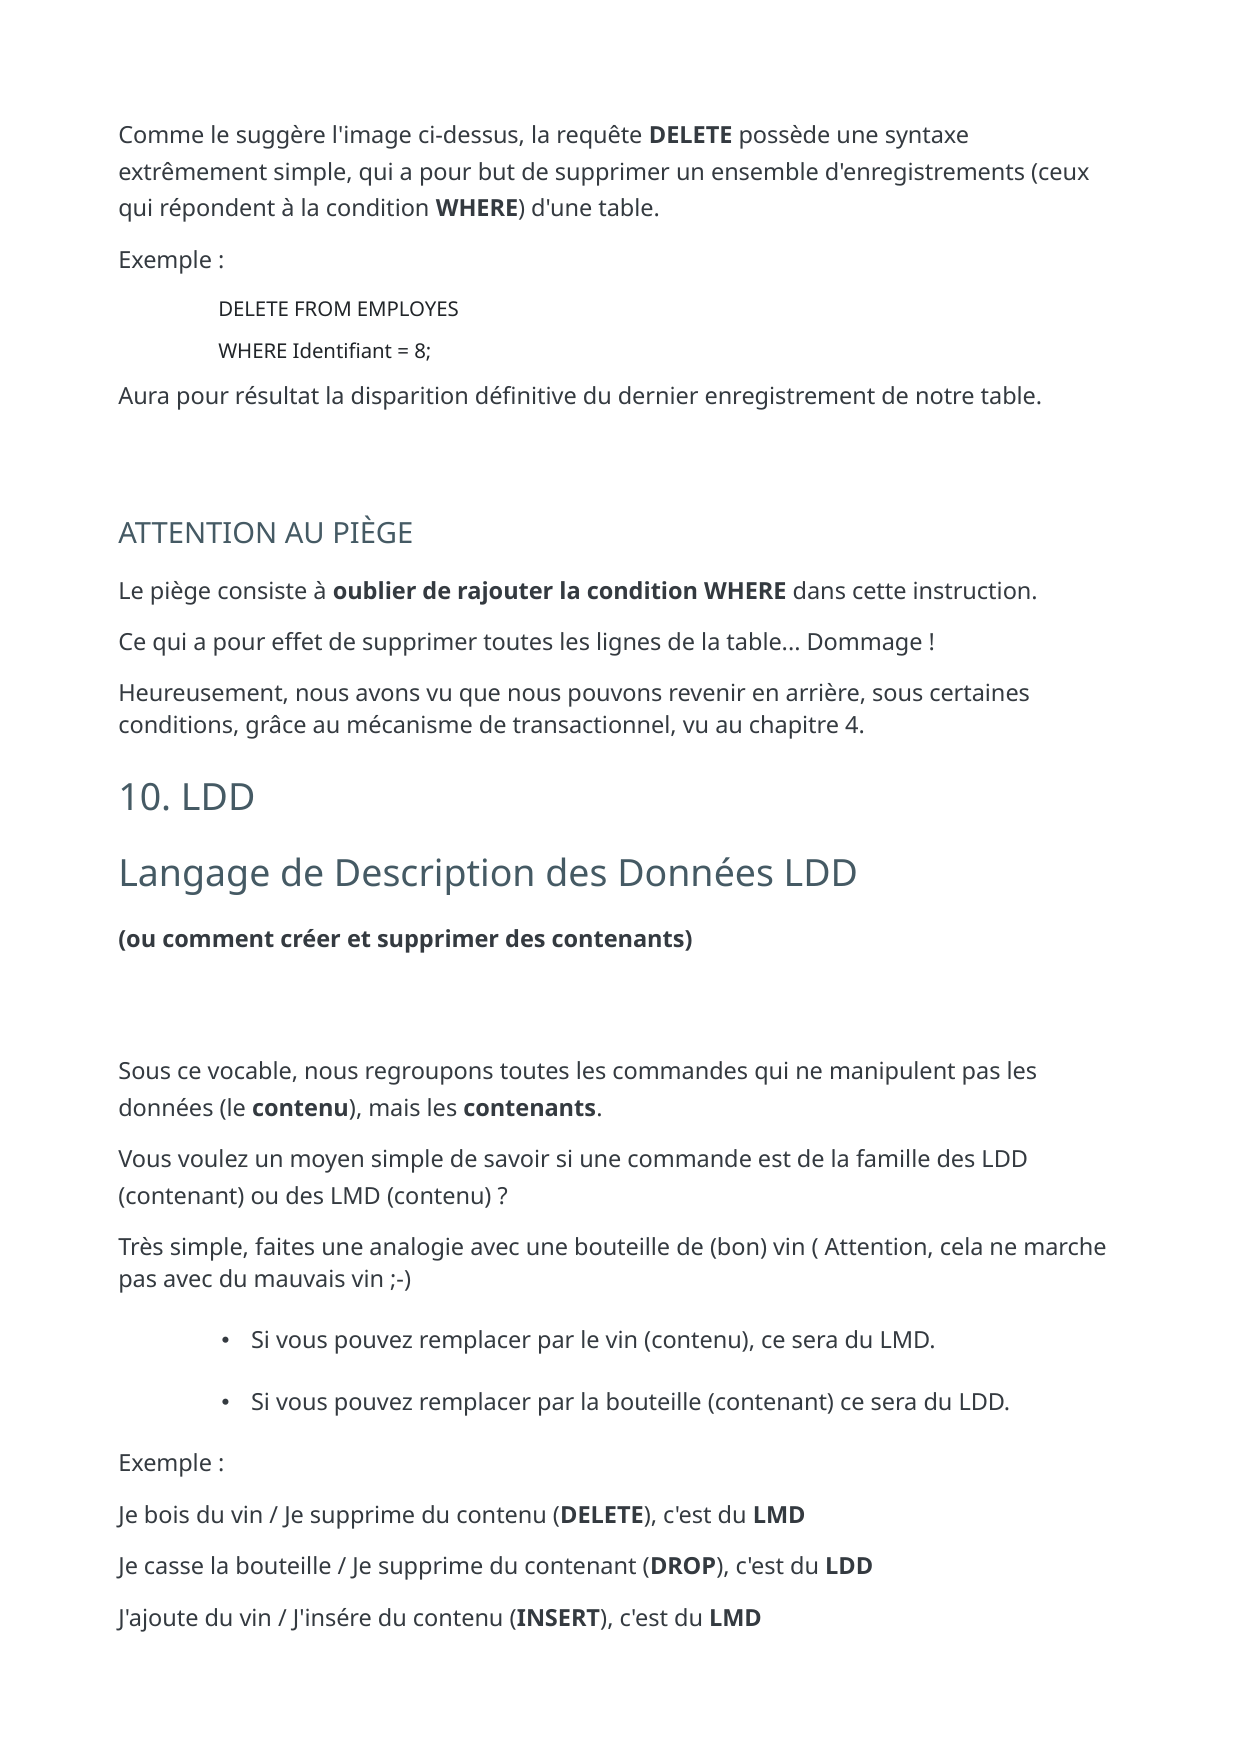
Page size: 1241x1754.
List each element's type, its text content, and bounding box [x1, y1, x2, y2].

list Si vous pouvez remplacer par le vin (contenu), ce sera du LMD. [221, 1324, 1063, 1356]
text Je casse la bouteille / Je supprime du contenant (DROP), c'est du LDD [118, 1549, 1122, 1581]
text DELETE FROM EMPLOYES [118, 294, 1122, 322]
text Ce qui a pour effet de supprimer toutes les lignes de la table... Dommage ! [118, 625, 1122, 657]
text Exemple : [118, 1447, 1122, 1479]
subtitle 10. LDD [118, 770, 1122, 821]
text WHERE Identifiant = 8; [118, 337, 1122, 365]
text J'ajoute du vin / J'insére du contenu (INSERT), c'est du LMD [118, 1601, 1122, 1633]
subtitle Langage de Description des Données LDD [118, 846, 1122, 897]
text Sous ce vocable, nous regroupons toutes les commandes qui ne manipulent pas les données (le contenu), mais les contenants. [118, 1054, 1122, 1123]
text Heureusement, nous avons vu que nous pouvons revenir en arrière, sous certaines conditions, grâce au mécanisme de transactionnel, vu au chapitre 4. [118, 677, 1122, 741]
subtitle ATTENTION AU PIÈGE [118, 512, 1122, 552]
text Très simple, faites une analogie avec une bouteille de (bon) vin ( Attention, cela ne marche pas avec du mauvais vin ;-) [118, 1230, 1122, 1294]
text Comme le suggère l'image ci-dessus, la requête DELETE possède une syntaxe extrêmement simple, qui a pour but de supprimer un ensemble d'enregistrements (ceux qui répondent à la condition WHERE) d'une table. [118, 118, 1122, 224]
list Si vous pouvez remplacer par la bouteille (contenant) ce sera du LDD. [221, 1385, 1063, 1417]
text Aura pour résultat la disparition définitive du dernier enregistrement de notre table. [118, 379, 1122, 412]
text Je bois du vin / Je supprime du contenu (DELETE), c'est du LMD [118, 1498, 1122, 1530]
text Vous voulez un moyen simple de savoir si une commande est de la famille des LDD (contenant) ou des LMD (contenu) ? [118, 1142, 1122, 1211]
text Exemple : [118, 243, 1122, 275]
text Le piège consiste à oublier de rajouter la condition WHERE dans cette instruction. [118, 574, 1122, 606]
text (ou comment créer et supprimer des contenants) [118, 922, 1122, 954]
